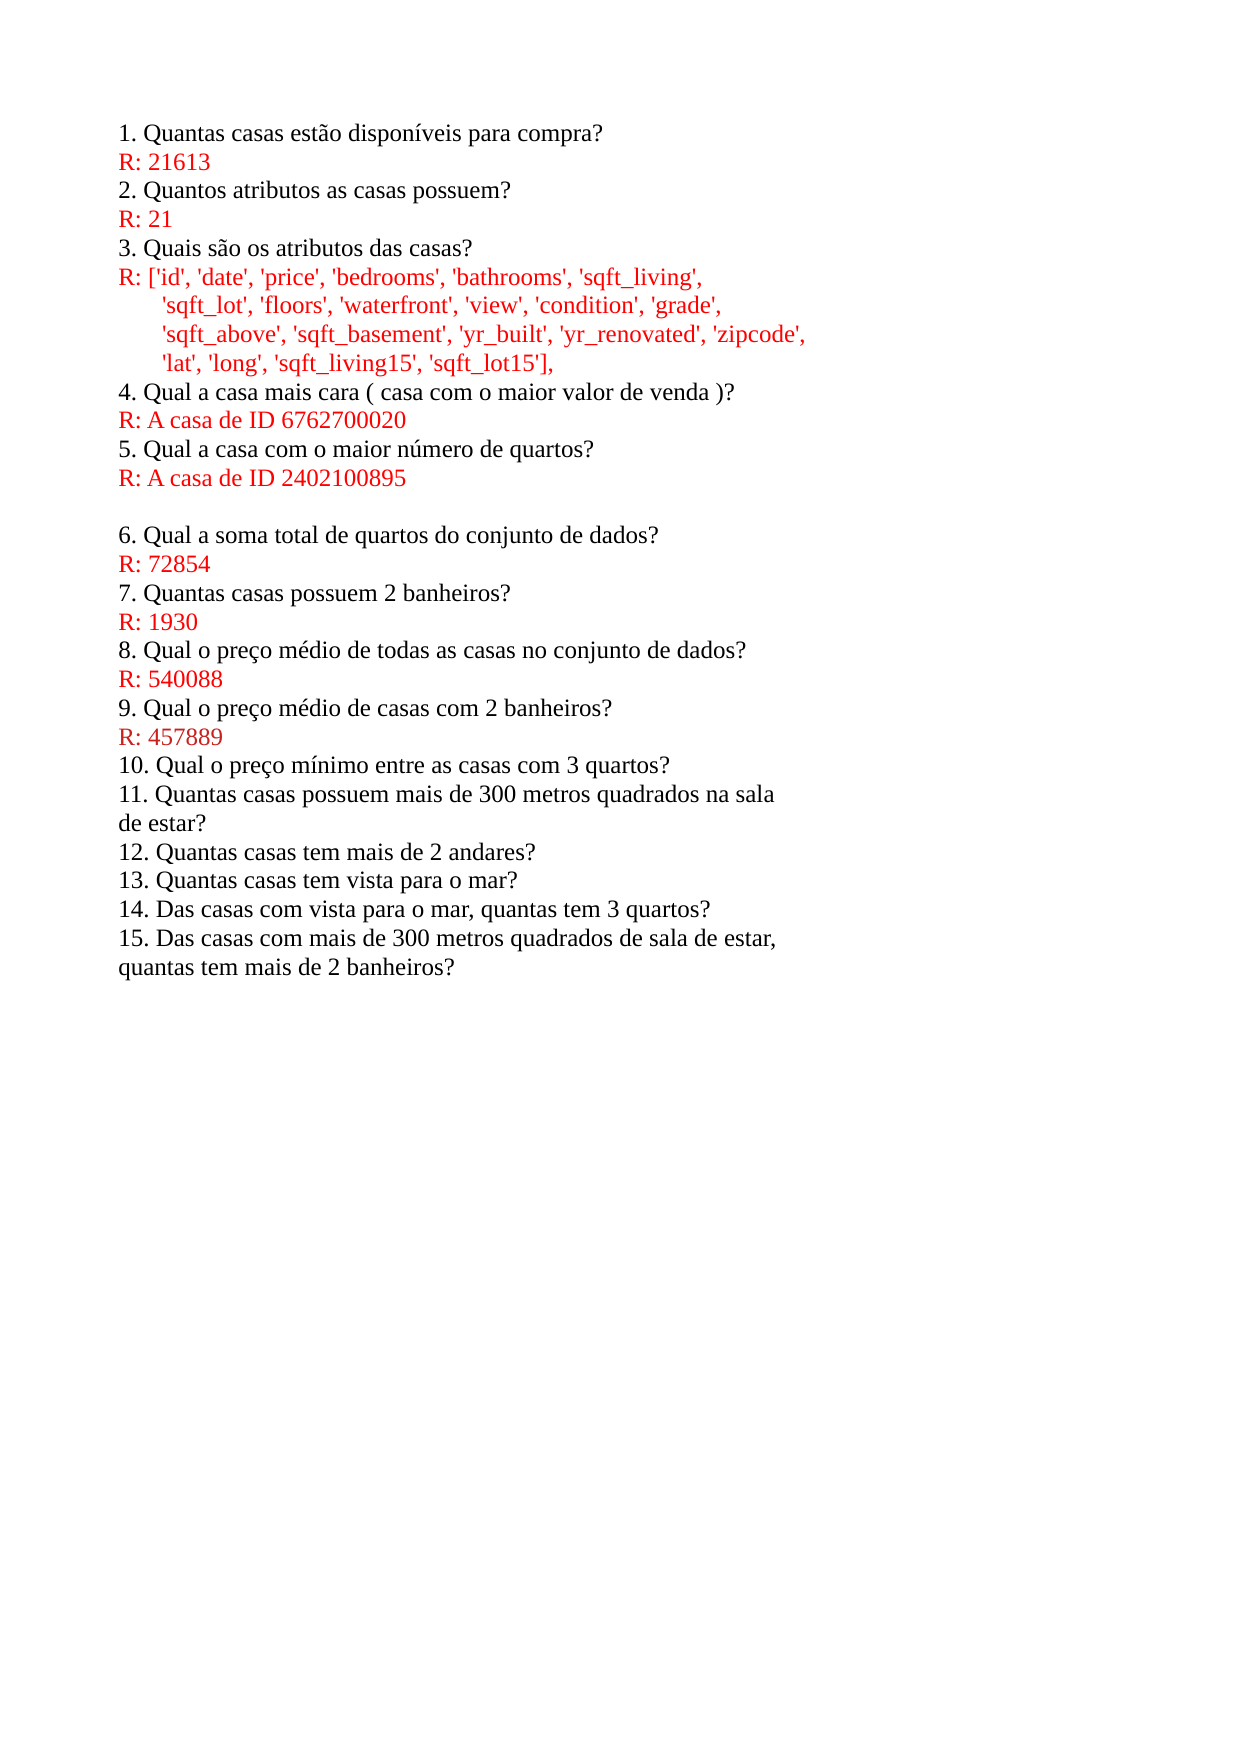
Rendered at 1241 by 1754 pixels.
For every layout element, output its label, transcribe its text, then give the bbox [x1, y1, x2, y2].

text 15. Das casas com mais de 300 metros quadrados de sala de estar, [118, 923, 1122, 952]
text 5. Qual a casa com o maior número de quartos? [118, 434, 1122, 463]
text 13. Quantas casas tem vista para o mar? [118, 866, 1122, 894]
text 'lat', 'long', 'sqft_living15', 'sqft_lot15'], [118, 348, 1122, 377]
text 1. Quantas casas estão disponíveis para compra? [118, 118, 1122, 147]
text R: 21613 [118, 147, 1122, 176]
text 4. Qual a casa mais cara ( casa com o maior valor de venda )? [118, 377, 1122, 406]
text 'sqft_above', 'sqft_basement', 'yr_built', 'yr_renovated', 'zipcode', [118, 319, 1122, 348]
text R: 72854 [118, 549, 1122, 578]
text 14. Das casas com vista para o mar, quantas tem 3 quartos? [118, 894, 1122, 923]
text 3. Quais são os atributos das casas? [118, 233, 1122, 262]
text 7. Quantas casas possuem 2 banheiros? [118, 578, 1122, 607]
text R: 457889 [118, 722, 1122, 751]
text R: 1930 [118, 607, 1122, 636]
text 10. Qual o preço mínimo entre as casas com 3 quartos? [118, 751, 1122, 779]
text R: 21 [118, 204, 1122, 233]
text de estar? [118, 808, 1122, 837]
text 9. Qual o preço médio de casas com 2 banheiros? [118, 693, 1122, 722]
text 'sqft_lot', 'floors', 'waterfront', 'view', 'condition', 'grade', [118, 291, 1122, 319]
text R: ['id', 'date', 'price', 'bedrooms', 'bathrooms', 'sqft_living', [118, 262, 1122, 291]
text 8. Qual o preço médio de todas as casas no conjunto de dados? [118, 636, 1122, 664]
text 11. Quantas casas possuem mais de 300 metros quadrados na sala [118, 779, 1122, 808]
text 12. Quantas casas tem mais de 2 andares? [118, 837, 1122, 866]
text R: A casa de ID 6762700020 [118, 406, 1122, 434]
text R: A casa de ID 2402100895 [118, 463, 1122, 492]
text 6. Qual a soma total de quartos do conjunto de dados? [118, 521, 1122, 549]
text 2. Quantos atributos as casas possuem? [118, 176, 1122, 204]
text R: 540088 [118, 664, 1122, 693]
text quantas tem mais de 2 banheiros? [118, 952, 1122, 981]
